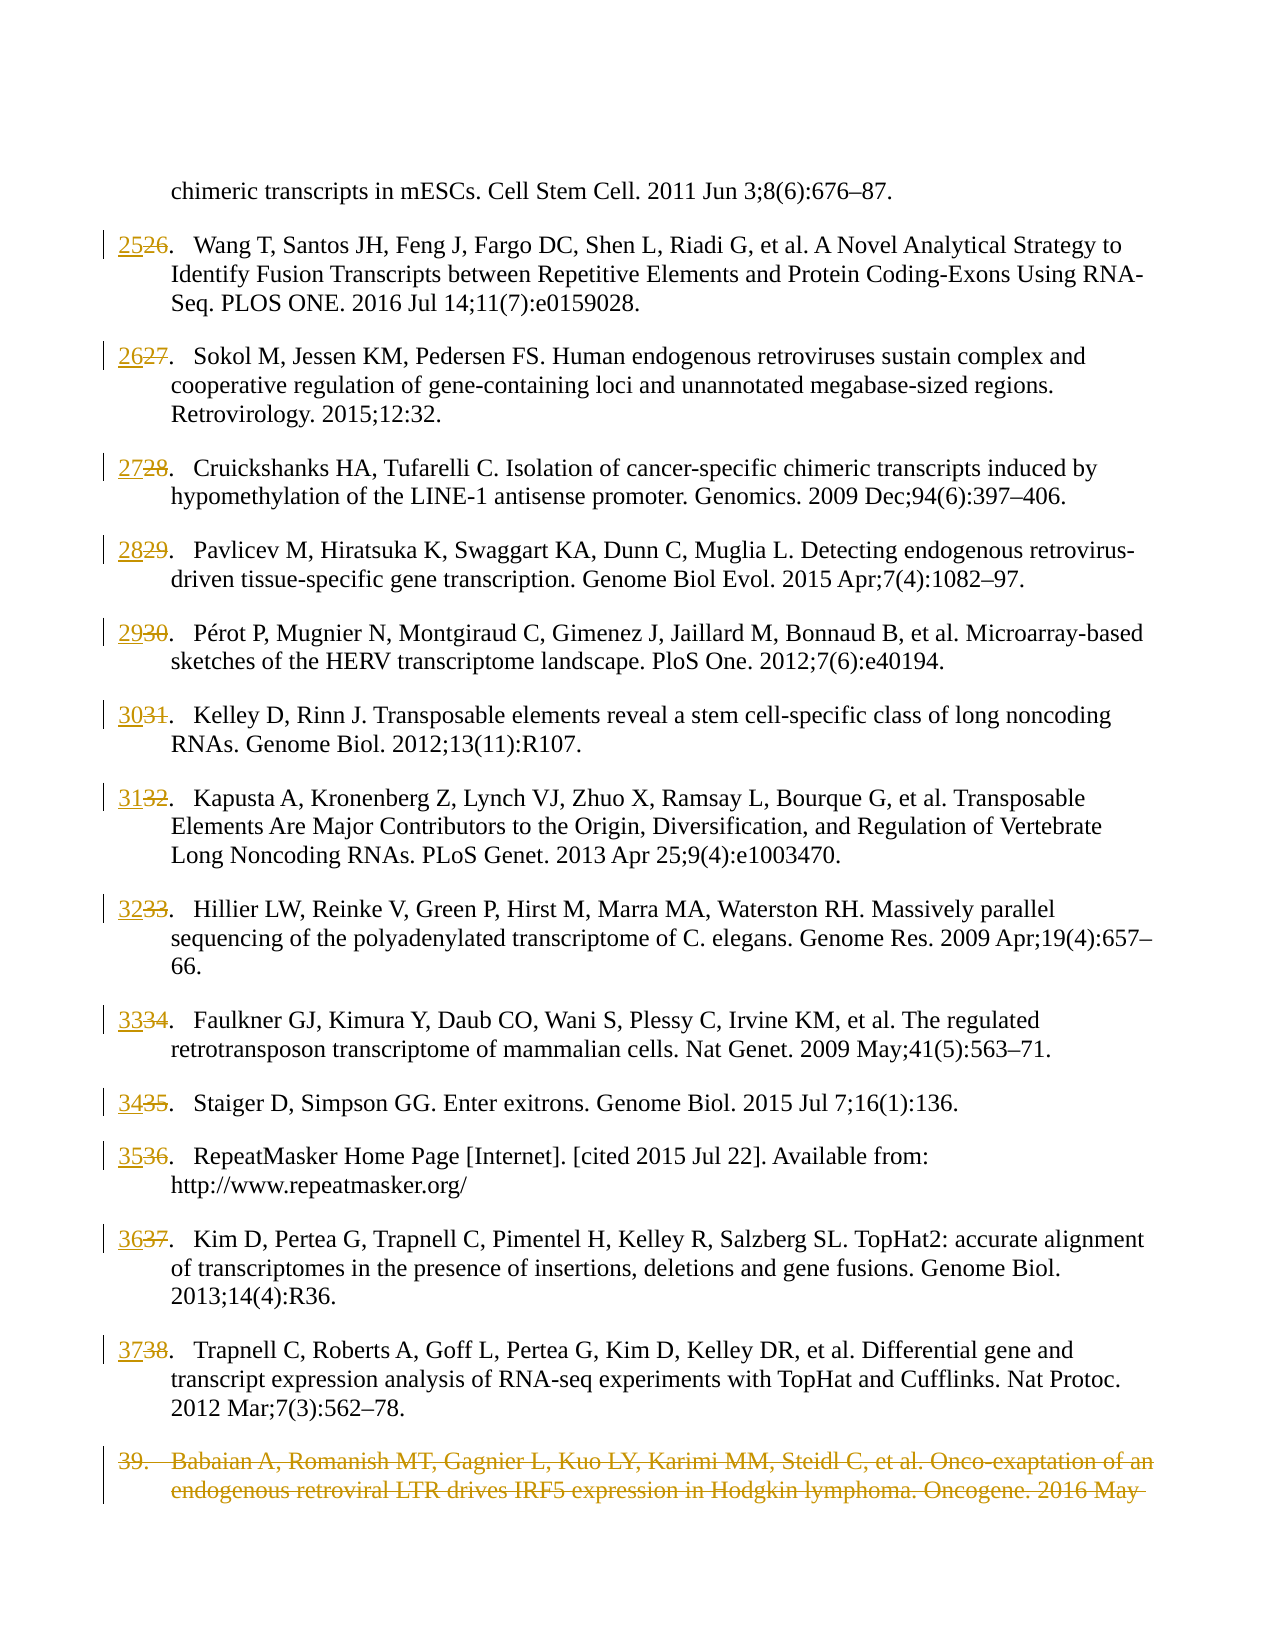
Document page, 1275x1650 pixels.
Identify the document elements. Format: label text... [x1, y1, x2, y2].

text 35. RepeatMasker Home Page [Internet]. [cited 2015 Jul 22]. Available from: http://www.repeatmasker.org/ [118, 1141, 1157, 1199]
text 28. Pavlicev M, Hiratsuka K, Swaggart KA, Dunn C, Muglia L. Detecting endogenous retrovirus-driven tissue-specific gene transcription. Genome Biol Evol. 2015 Apr;7(4):1082–97. [118, 535, 1157, 593]
text 34. Staiger D, Simpson GG. Enter exitrons. Genome Biol. 2015 Jul 7;16(1):136. [118, 1088, 1157, 1116]
text chimeric transcripts in mESCs. Cell Stem Cell. 2011 Jun 3;8(6):676–87. [118, 176, 1157, 205]
text 30. Kelley D, Rinn J. Transposable elements reveal a stem cell-specific class of long noncoding RNAs. Genome Biol. 2012;13(11):R107. [118, 700, 1157, 758]
text 25. Wang T, Santos JH, Feng J, Fargo DC, Shen L, Riadi G, et al. A Novel Analytical Strategy to Identify Fusion Transcripts between Repetitive Elements and Protein Coding-Exons Using RNA-Seq. PLOS ONE. 2016 Jul 14;11(7):e0159028. [118, 230, 1157, 316]
text 37. Trapnell C, Roberts A, Goff L, Pertea G, Kim D, Kelley DR, et al. Differential gene and transcript expression analysis of RNA-seq experiments with TopHat and Cufflinks. Nat Protoc. 2012 Mar;7(3):562–78. [118, 1335, 1157, 1421]
text 27. Cruickshanks HA, Tufarelli C. Isolation of cancer-specific chimeric transcripts induced by hypomethylation of the LINE-1 antisense promoter. Genomics. 2009 Dec;94(6):397–406. [118, 453, 1157, 510]
text 26. Sokol M, Jessen KM, Pedersen FS. Human endogenous retroviruses sustain complex and cooperative regulation of gene-containing loci and unannotated megabase-sized regions. Retrovirology. 2015;12:32. [118, 341, 1157, 428]
text 36. Kim D, Pertea G, Trapnell C, Pimentel H, Kelley R, Salzberg SL. TopHat2: accurate alignment of transcriptomes in the presence of insertions, deletions and gene fusions. Genome Biol. 2013;14(4):R36. [118, 1224, 1157, 1310]
text 32. Hillier LW, Reinke V, Green P, Hirst M, Marra MA, Waterston RH. Massively parallel sequencing of the polyadenylated transcriptome of C. elegans. Genome Res. 2009 Apr;19(4):657–66. [118, 894, 1157, 980]
text 33. Faulkner GJ, Kimura Y, Daub CO, Wani S, Plessy C, Irvine KM, et al. The regulated retrotransposon transcriptome of mammalian cells. Nat Genet. 2009 May;41(5):563–71. [118, 1005, 1157, 1063]
text 29. Pérot P, Mugnier N, Montgiraud C, Gimenez J, Jaillard M, Bonnaud B, et al. Microarray-based sketches of the HERV transcriptome landscape. PloS One. 2012;7(6):e40194. [118, 618, 1157, 675]
text 38. Griebel T, Zacher B, Ribeca P, Raineri E, Lacroix V, Guigó R, et al. Modelling and simulating generic RNA-Seq experiments with the flux simulator. Nucleic Acids Res. 2012 Nov;40(20):10073–83. [118, 1446, 1157, 1504]
text 31. Kapusta A, Kronenberg Z, Lynch VJ, Zhuo X, Ramsay L, Bourque G, et al. Transposable Elements Are Major Contributors to the Origin, Diversification, and Regulation of Vertebrate Long Noncoding RNAs. PLoS Genet. 2013 Apr 25;9(4):e1003470. [118, 783, 1157, 869]
